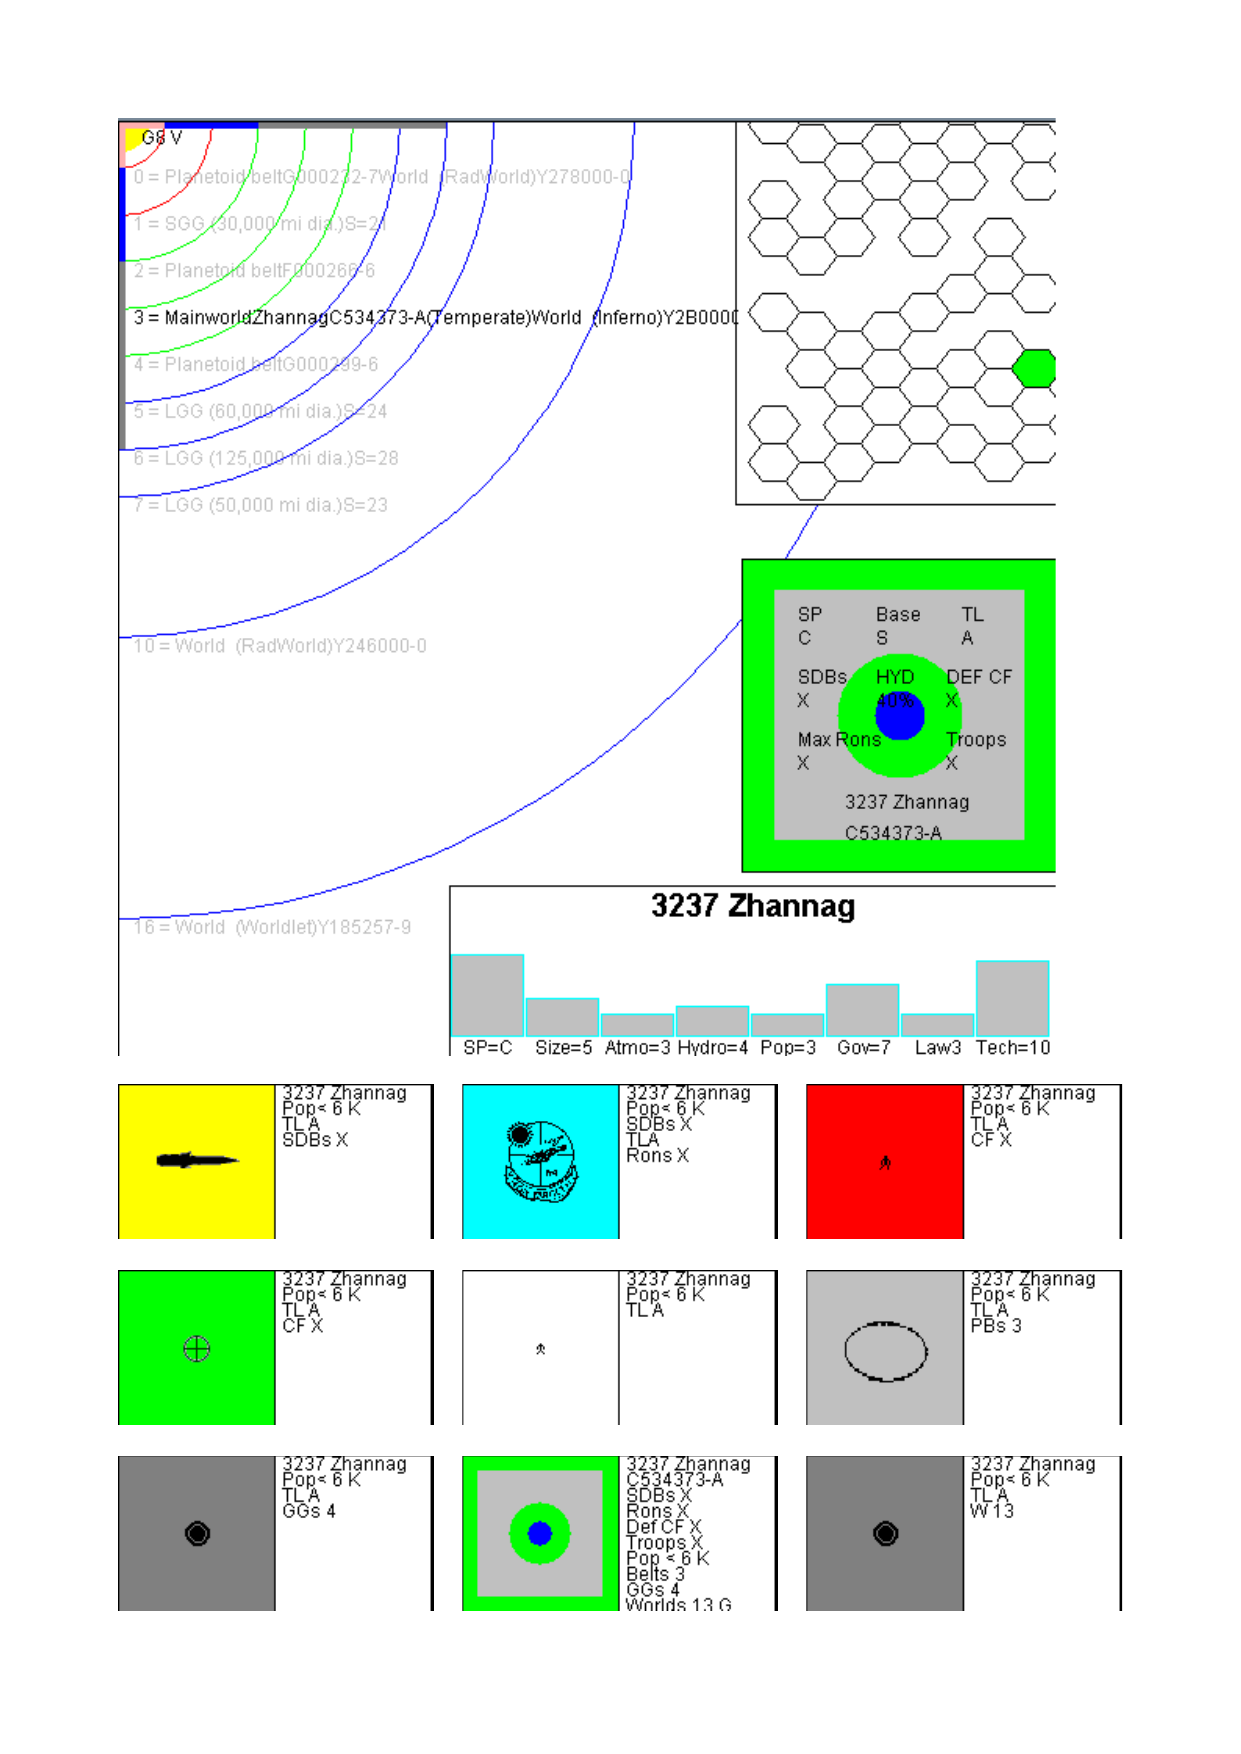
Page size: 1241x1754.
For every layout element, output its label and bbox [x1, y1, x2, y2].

picture [118, 1456, 434, 1611]
picture [806, 1084, 1123, 1239]
picture [462, 1270, 778, 1425]
picture [118, 1084, 434, 1239]
picture [462, 1456, 778, 1611]
picture [806, 1270, 1123, 1425]
picture [118, 1270, 434, 1425]
picture [118, 118, 1056, 1056]
picture [806, 1456, 1123, 1611]
picture [462, 1084, 778, 1239]
